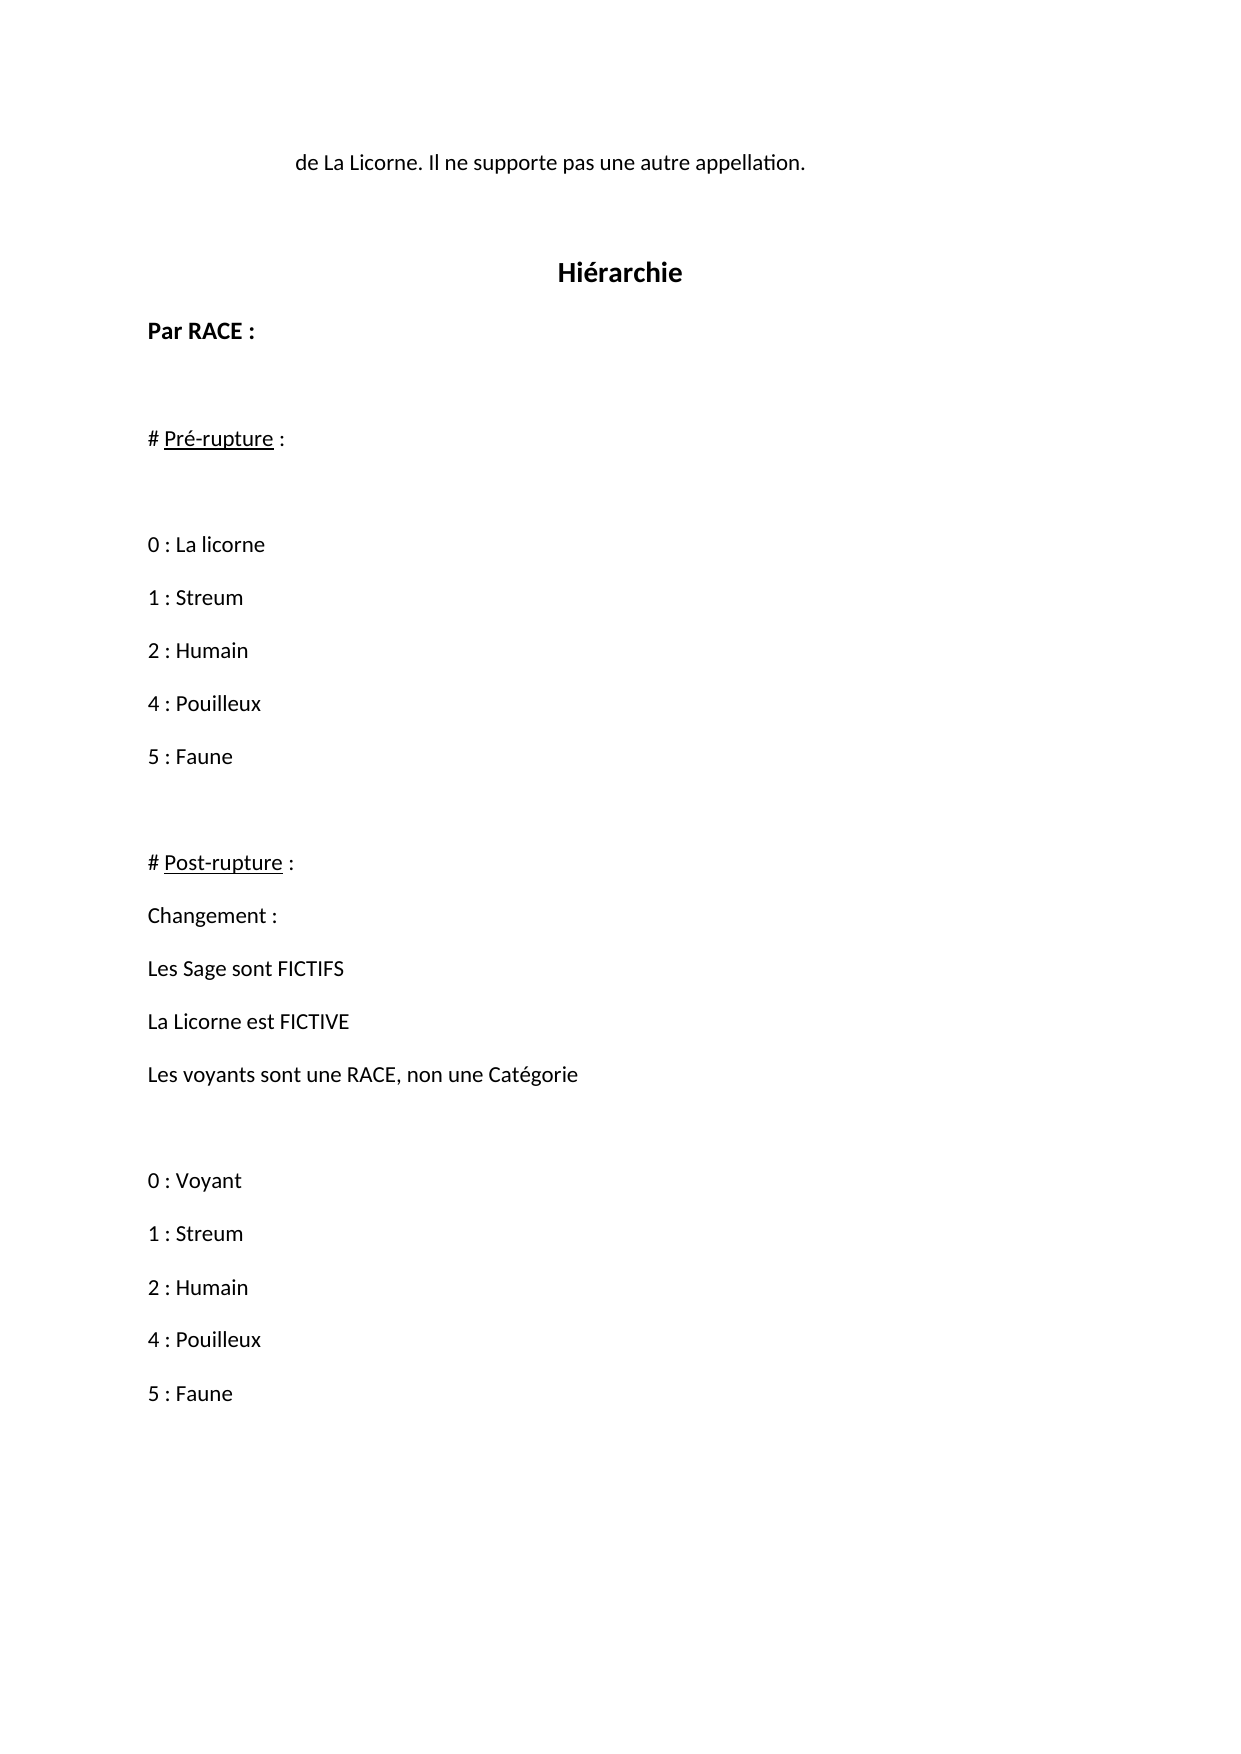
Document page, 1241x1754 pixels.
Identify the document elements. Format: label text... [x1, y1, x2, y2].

text 4 : Pouilleux [148, 689, 1093, 717]
text Les voyants sont une RACE, non une Catégorie [148, 1061, 1093, 1088]
text 2 : Humain [148, 1273, 1093, 1301]
text 2 : Humain [148, 636, 1093, 664]
text Changement : [148, 901, 1093, 929]
text 1 : Streum [148, 583, 1093, 611]
text La Licorne est FICTIVE [148, 1007, 1093, 1036]
text de La Licorne. Il ne supporte pas une autre appellation. [148, 148, 1093, 176]
text Hiérarchie [148, 254, 1093, 289]
text 5 : Faune [148, 742, 1093, 770]
text # Post-rupture : [148, 848, 1093, 876]
text 5 : Faune [148, 1379, 1093, 1407]
text 4 : Pouilleux [148, 1326, 1093, 1354]
text # Pré-rupture : [148, 424, 1093, 452]
text 1 : Streum [148, 1219, 1093, 1248]
text Par RACE : [148, 315, 1093, 346]
text Les Sage sont FICTIFS [148, 954, 1093, 982]
text 0 : Voyant [148, 1167, 1093, 1194]
text 0 : La licorne [148, 530, 1093, 558]
